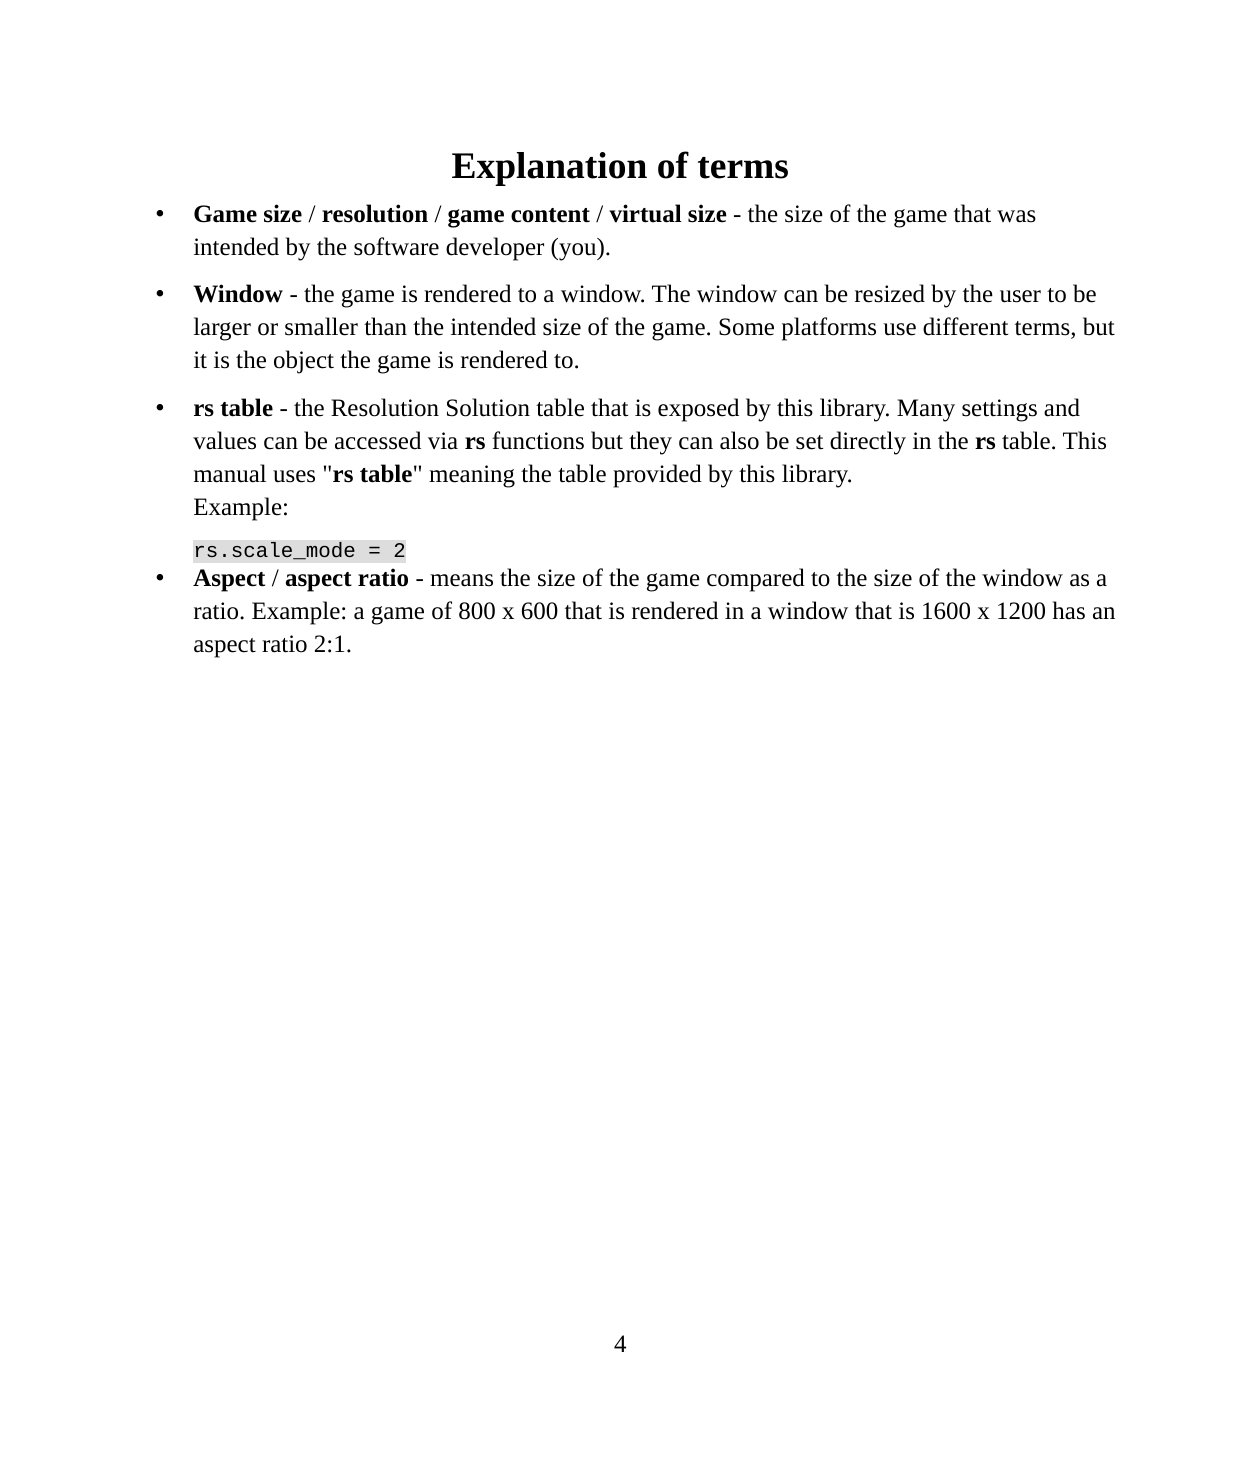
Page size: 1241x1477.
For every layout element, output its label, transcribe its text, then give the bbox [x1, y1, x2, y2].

list Game size / resolution / game content / virtual size - the size of the game that was intended by the software developer (you). [156, 199, 1122, 261]
list rs.scale_mode = 2 [406, 540, 1122, 563]
list rs table - the Resolution Solution table that is exposed by this library. Many settings and values can be accessed via rs functions but they can also be set directly in the rs table. This manual uses "rs table" meaning the table provided by this library. Example: [156, 393, 1122, 521]
list Aspect / aspect ratio - means the size of the game compared to the size of the window as a ratio. Example: a game of 800 x 600 that is rendered in a window that is 1600 x 1200 has an aspect ratio 2:1. [156, 563, 1122, 658]
list Window - the game is rendered to a window. The window can be resized by the user to be larger or smaller than the intended size of the game. Some platforms use different terms, but it is the object the game is rendered to. [156, 279, 1122, 374]
subtitle Explanation of terms [118, 143, 1122, 186]
list rs.scale_mode = 2 [156, 540, 193, 563]
